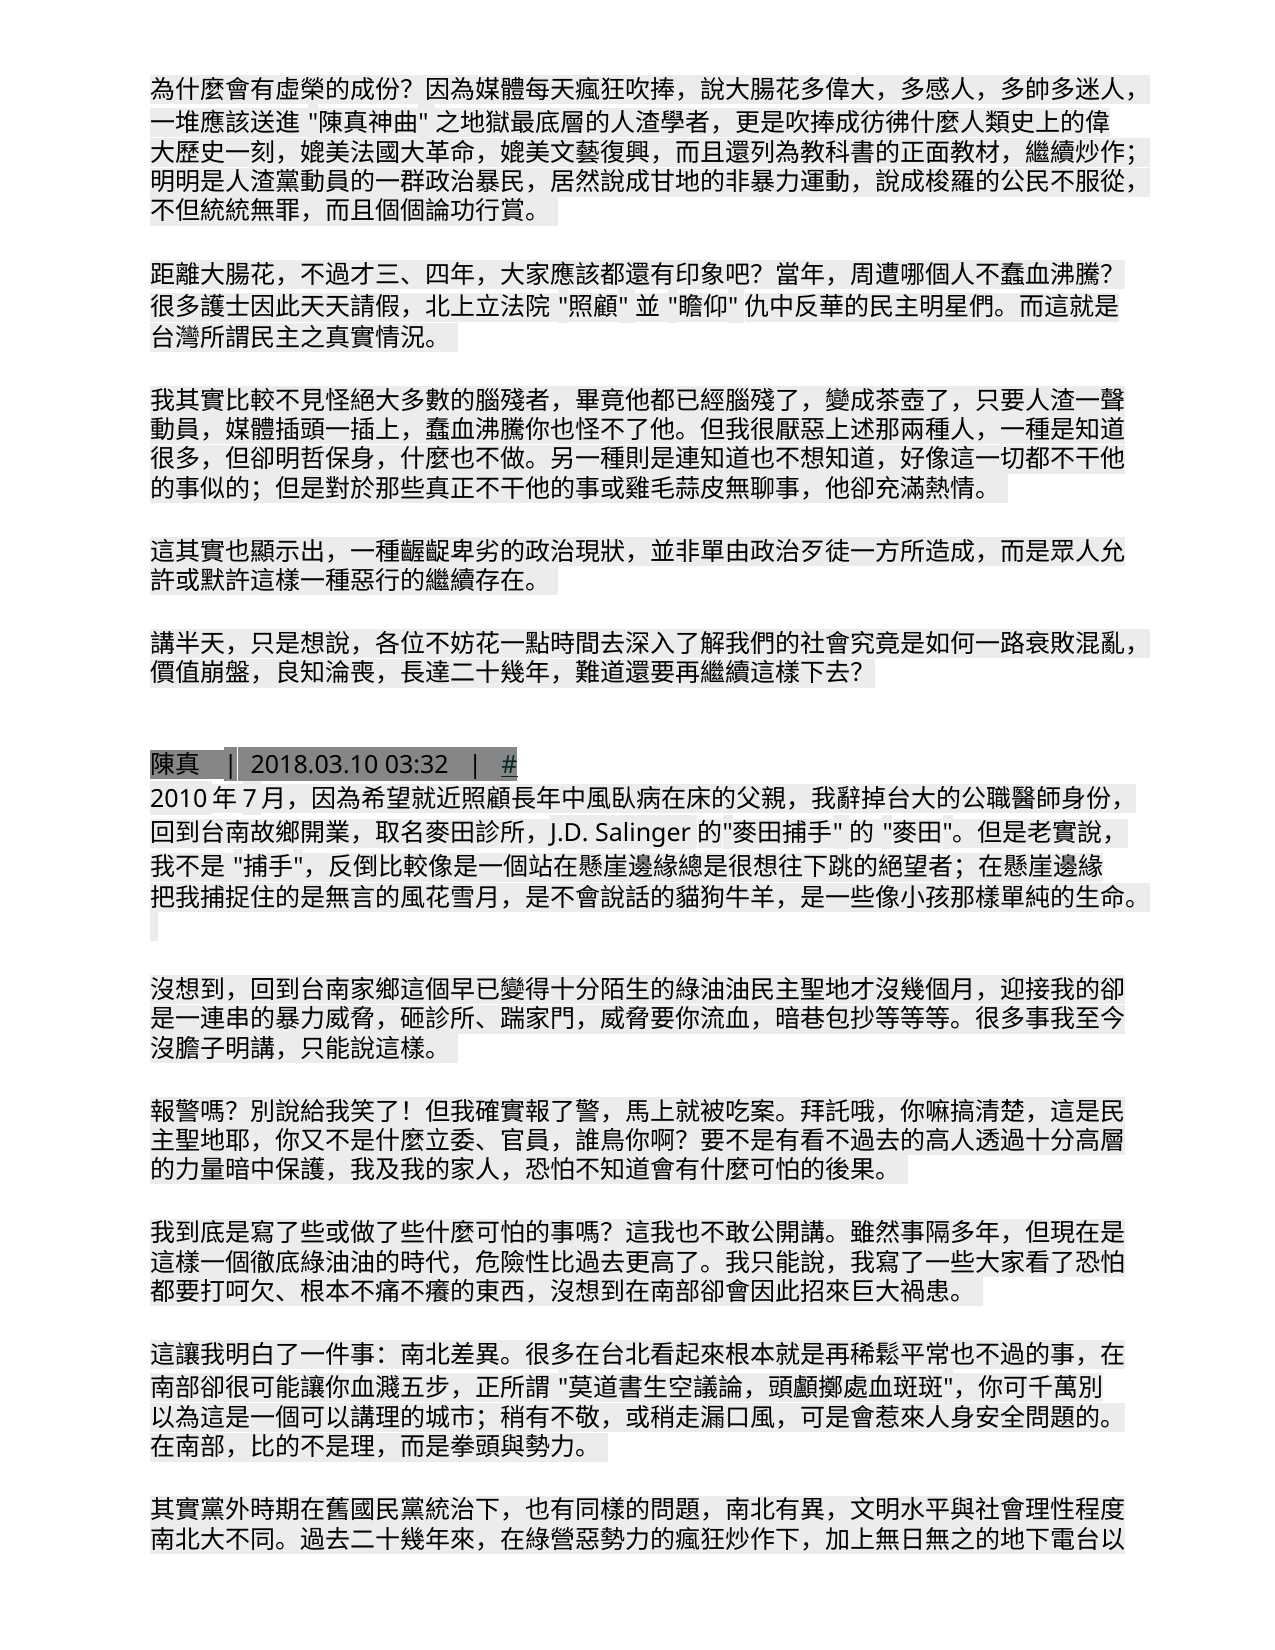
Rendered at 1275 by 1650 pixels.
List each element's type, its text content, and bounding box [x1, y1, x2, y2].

text 2010年7月，因為希望就近照顧長年中風臥病在床的父親，我辭掉台大的公職醫師身份，回到台南故鄉開業，取名麥田診所，J.D. Salinger 的"麥田捕手" 的 "麥田"。但是老實說，我不是 "捕手"，反倒比較像是一個站在懸崖邊緣總是很想往下跳的絕望者；在懸崖邊緣把我捕捉住的是無言的風花雪月，是不會說話的貓狗牛羊，是一些像小孩那樣單純的生命。 沒想到，回到台南家鄉這個早已變得十分陌生的綠油油民主聖地才沒幾個月，迎接我的卻是一連串的暴力威脅，砸診所、踹家門，威脅要你流血，暗巷包抄等等等。很多事我至今沒膽子明講，只能說這樣。 報警嗎？別說給我笑了！但我確實報了警，馬上就被吃案。拜託哦，你嘛搞清楚，這是民主聖地耶，你又不是什麼立委、官員，誰鳥你啊？要不是有看不過去的高人透過十分高層的力量暗中保護，我及我的家人，恐怕不知道會有什麼可怕的後果。 我到底是寫了些或做了些什麼可怕的事嗎？這我也不敢公開講。雖然事隔多年，但現在是這樣一個徹底綠油油的時代，危險性比過去更高了。我只能說，我寫了一些大家看了恐怕都要打呵欠、根本不痛不癢的東西，沒想到在南部卻會因此招來巨大禍患。 這讓我明白了一件事：南北差異。很多在台北看起來根本就是再稀鬆平常也不過的事，在南部卻很可能讓你血濺五步，正所謂 "莫道書生空議論，頭顱擲處血斑斑"，你可千萬別以為這是一個可以講理的城市；稍有不敬，或稍走漏口風，可是會惹來人身安全問題的。在南部，比的不是理，而是拳頭與勢力。 其實黨外時期在舊國民黨統治下，也有同樣的問題，南北有異，文明水平與社會理性程度南北大不同。過去二十幾年來，在綠營惡勢力的瘋狂炒作下，加上無日無之的地下電台以及南部人特別愛看的各種綠營政治談話節目，整天造謠抹黑，這樣一種南北差異更加擴大，綠油油的南部簡直就像是另一個世界。 搬來高雄後，每天上班得來回開車兩小時，因為年底選舉又快到了，隨時可以看到高雄大街小巷路口一大堆政治人物的廣告看板。在台北當然也很多，但是南北大不同。北部的候選人，即便私下荒淫無道黑白通吃的人渣政客，照樣得裝扮得很斯文很理性，而且廣告台詞比較有文化一些。 但在南部卻不然，特別越是偏遠區域，很多競選口號真是讓我一頭霧水，比方說寫著 "鎮港台灣郎"(我猜是台語正港台灣人之意)，或是寫著 "接續按內"(應該是比較接近道上兄弟的台語用詞 "繼續接待" 之意)，也有寫著 "恁甘過了A好無？"(台語你生活可以過得好嗎之意)，還有 "有狗讚"(台語有夠讚即很棒之意)，還有 "高雄量起來"，這我就不好參透了，後來才知道原來是候選人名字之中有個 "量" 字。 此外，也有走文青路線，比方說看板上是一位綠營候選人在拉小提琴(在台南，我忘了這位現任立委的名字，前一陣子在立法院開會卻努力看電影被抓到還跑去控告別人的那一個)，也有一個綠營要選高雄市長的管碧玲，就在車水馬龍的五福二路商業中心高掛巨幅看板，看板上是她在彈吉他(現在是在選拔才藝比賽嗎？)。還有人的廣告看板畫上自己的三歲女兒，用注音符號寫著 "請給我的把拔一個機會"，其他更多的是亂喊價，什麼健保費全免，房屋稅凍漲，全民退稅等等。另外就是在看板上深情款款地抱著一個小孩，寫一些比方說："你的未來我來顧" 、"打造下一代的幸福美滿" 之類。 我很懷疑，如果在台北寫著什麼 "接續按內" 或 "恁甘過了A好無？或彈吉他、拉小提琴、台北量起來等等，這樣的政見或遠景，真的會有吸收選票效果嗎？肯定不會。但在南部卻似乎隨便你亂寫都沒關係，只要你黑白通吃，只要你夠綠油油，只要你派系運作得當，總是會當選。 不過，這樣一些南北差異並不是我要講的，畢竟北部玩的是另一套同樣卑鄙的陰暗手段，以柯文哲為代表；差別只是在於北部的政治運作比較有個遊戲規則，比較不會動刀動槍砍武士刀。 我真正想講的南北差異卻講不出來，因為那是一種全方位的毀壞與失序，就像無政府似的；只要你拳頭夠粗，只要你勢力夠大，在南部真的是完全可以為所欲為，連殺人放火都不一定會有事，更不用說什麼貪污炒地皮、包娼包賭或交通完全失序或非法營業、搞黑心食品、搞地下工廠整天肆無忌憚排放黑煙、廢水污染河川等等這種 "小事" 了。但其所謂執政者，亦即陳菊和賴啥小，卻永遠是台灣民調最高的政治人物。 在我離開台南北上念高中之前，那時候的台南應該是全台灣最適合人居住的城市之一(僅次於宜蘭)，安靜，單純，善良，空氣好，眾人守法，人與人之間十分友善互助。一直到我離開台北馬偕和林口長庚來到中部時，台南依舊淳樸，那時候大約是1993年。四年後，我就出國了。就連遠在英國，我都能感受到台灣劇烈的變化，變得很可怕。你若整天待在島內，也許一時無法察覺這樣的巨大變化，但你若離開幾年，感受將會非常強烈。 整個台灣變得很可怕，很陌生，整個都變了，變得非常混亂骯髒，貪贓枉法猶如家常便飯，交通更是一團亂，到處充滿暴戾之氣與偷搶拐騙，家裏的電話來電十之八九是詐騙集團打來的，所謂 "愛台灣" 的政治惡勢力，更是在阿扁的瘋狂帶領下，如火如荼，如日中天；就像法西斯那樣，以此檢驗忠貞，只要顏色不對就攻擊、抹黑，綠色網軍橫行無阻，無惡不作，順我者昌，逆我者亡。而且，仇中反華的各種肆無忌憚的反人性言論百出，人渣政客帶頭引領這項風氣，而以上這一切，就是台灣向來藉以嘲笑大陸並引以為榮的所謂民主自由與開放。 如果這就是民主自由，那我絕對會選擇所謂專制獨裁，只要它能確保一種基本的文明秩序，因為那是一個社會或國家、人們賴以生活的基礎。 陳真 2018. 03. 10. P.S.: 底下是七、八年前剛回台南時寫的一篇 "值得懷念" 的文字... (此篇留言，講得有點太 "專業"，大家看看就好，切勿轉載。) ================== 醫療團體不應成為選舉工具 陳真 2010.10.22. 報載台南醫師公會決議支持某黨候選人，並利用會訊等刊物大張旗鼓為其助選，甚且發函要求醫師會員支持，並詢問是否願意具名加入該候選人之選舉後援會。當遭受外界質疑時，公會理事長竟稱此一發函助選及強制表態乃是「為了尊重會員隱私」而無絲毫歉疚之意，還說這是什麼醫師公會十多年來的優良傳統。 此舉明顯違反基本民主精神，且有壓制少數之嫌。選舉純屬個人抉擇，不應以所謂團體決議綁架所有成員。況且，醫療之基本精神價值在於「中立」，不因黨派族群或階級身份而有任何區別，如此以團體名義高調為某人某黨助選，明顯偏離此一價值原則，破壞醫病關係的純粹與中立；正如任何一所學校或系所都不應以所謂團體決議支持某黨或某人競選，原因就在於學校、研究機構或醫院、醫療團體等，須有其內在多元性及中立價值，它畢竟不是一種營利組織，亦非利益團體，不應假公濟私，成為某人某黨的競選工具，進而互相利用，日後為一己一派之利代言。 做為一名老黨外，白色恐怖時期面對種種威嚇，我們以個人身份集結，挺身而出，支持弱勢一方；但威權已逝，白色恐怖早已遠颺，選舉只是一種黨派是非或個人利益之爭而無關乎任何基本價值，在這種狀況下，醫師公會做為一個理應中立的醫療團體，實不應墮落至此，綁架所有醫師會員為特定黨派政客搖旗吶喊。 十幾年前，陳永興醫師出來競選公職，精神醫學會有人提案要求以團體名義支持，我發言反對，表示醫療機構或學術組織不應同質化利益化或甚至幫派化，不應變成一言堂，更不應以醫療或學術之名為政治服務。即便陳永興是我尊敬的好友且是醫院同事，但是，對就是對，錯就是錯，錯誤的手段不會因為目的的高貴而美化。更何況如今之選舉實無關任何普世價值而純粹是黨派個人之爭，不應走上威權老路，動輒販賣專業尊嚴，出賣醫病關係，以集體暴力壓制少數，為特定政黨服務。 做為一名開業醫，深知批評當道或違逆主流必然會有所招惹或孤立，但如果這樣的現象可以坐視，那麼，過去朝向所謂「開放社會」的一切努力與痛苦代價，全是虛擲。 [150, 781, 1125, 1554]
text (續高金素梅那篇) 平常我們買個菜被多算了幾塊錢，總要跑回去跟菜販理論，把錢給要回來的，三塊五毛算得很清楚；要是讓私人詐騙集團給騙了，更是深仇大恨不共戴天。但是，當一群政治歹徒每天無時無刻侵吞我們的土地，貪污我們的血汗錢，五鬼搬運，就地分贓，什麼都能撈，什麼都能賣，金額動輒數以千億、萬億，完全無法無天，並且私通美日，任其吸血啃肉，為所欲為，這時候，人們卻反而一點也不在乎了。 不信，你隨便在周遭找個人，請他給你十分鐘，你就為他講解比方說高金素梅所提到的這件事(假南向，真撈錢)，事涉一千億，事證俱在，無法無天。 https://goo.gl/4SBccu 然後，你看對方聽完或看完之後會不會憤怒，保證絕對不會。不但不會，他很可能會連花個20分鐘把影片資料看完也根本不會想看，沒有絲毫興趣。 這時候，你能怪政治人渣嗎？當然還是要怪，但你多多少少還是得回到人民的素質問題上。有這樣的腦殘冷漠人民，也難怪大家都拼命想從政當綠色人渣，或是爭先恐後向當權者靠攏表態表忠貞，因為太好撈錢了。 比方說，有幾位在30幾年前曾經身上一毛錢也沒有，向我借了幾百元吃飯的所謂黨外同志，身無一技之長，就憑著反中愛台或各種所謂社運之類的政治炒作，現在的財產估計在幾億以上。但他就算當部長，就算完全不吃不喝，也得三、五百年才有可能有數億身家。除了貪污或是中了好幾次樂透頭獎，我想不出來第二種可能。當然，這些人的錢往往不會存在自己的名下。 也許你會說："好！我真的很生氣，可是我能做什麼？" 你之所以會這樣問，其實恰恰也表明了你根本一點也不生氣。倘若你真的 "很生氣"，你不可能不知道自己能做什麼，而是會擔心自己會不會失控，進而做出一些激烈的事情來。就算你家教再好，倘若你真的 "很生氣"，你總是會盡力在你能付出代價的範圍內，儘可能去抵制、反擊與揭露這些人渣醜惡之事。就算什麼都不做，那你至少不會讓自己成為幫凶。 一個人知道很多，但卻什麼也不做，保護自己保護得滴水不漏，其實是很可恥的。一個人如果連知道都懶得知道(卻對於其它無謂的鳥事瑣事充滿興趣與熱情)，那我不知道他活在這世上究竟是把自己看成一種什麼樣的存在狀態。 不過，這兩種人畢竟都是少數，絕大多數人並無所謂 "知道" 或 "不知道"，更沒有所謂 "想不想" 知道的問題，而是媒體餵他吃什麼，他就吃什麼，要他沸騰，他就會沸騰，就跟燒開水一樣；要他冷卻，他就會馬上冷卻得彷彿不曾發生過任何事。 比方說，現在會有一堆人急著要跟你辯論什麼兩岸服貿協議及相關立法嗎？當然一個也不會有。但是，在人渣黨的大腸花期間，我深夜在成大校園裏居然都能看到一些小表哥小表妹急急忙忙地集合，像要去前線打仗那樣緊急匆忙，忙著趕車北上搞 "民主救台灣"，忙著聚集討論什麼服貿，好像很擔心會比別人的救國腳步落後一步似的。而且，每個人都好興奮，好熱血，臉上表情充滿一種極度的蠢樣與虛榮。 為什麼會有虛榮的成份？因為媒體每天瘋狂吹捧，說大腸花多偉大，多感人，多帥多迷人，一堆應該送進 "陳真神曲" 之地獄最底層的人渣學者，更是吹捧成彷彿什麼人類史上的偉大歷史一刻，媲美法國大革命，媲美文藝復興，而且還列為教科書的正面教材，繼續炒作；明明是人渣黨動員的一群政治暴民，居然說成甘地的非暴力運動，說成梭羅的公民不服從，不但統統無罪，而且個個論功行賞。 距離大腸花，不過才三、四年，大家應該都還有印象吧？當年，周遭哪個人不蠢血沸騰？很多護士因此天天請假，北上立法院 "照顧" 並 "瞻仰" 仇中反華的民主明星們。而這就是台灣所謂民主之真實情況。 我其實比較不見怪絕大多數的腦殘者，畢竟他都已經腦殘了，變成茶壺了，只要人渣一聲動員，媒體插頭一插上，蠢血沸騰你也怪不了他。但我很厭惡上述那兩種人，一種是知道很多，但卻明哲保身，什麼也不做。另一種則是連知道也不想知道，好像這一切都不干他的事似的；但是對於那些真正不干他的事或雞毛蒜皮無聊事，他卻充滿熱情。 這其實也顯示出，一種齷齪卑劣的政治現狀，並非單由政治歹徒一方所造成，而是眾人允許或默許這樣一種惡行的繼續存在。 講半天，只是想說，各位不妨花一點時間去深入了解我們的社會究竟是如何一路衰敗混亂，價值崩盤，良知淪喪，長達二十幾年，難道還要再繼續這樣下去？ [150, 75, 1125, 688]
text 陳真 | 2018.03.10 03:32 | # [150, 747, 1125, 781]
